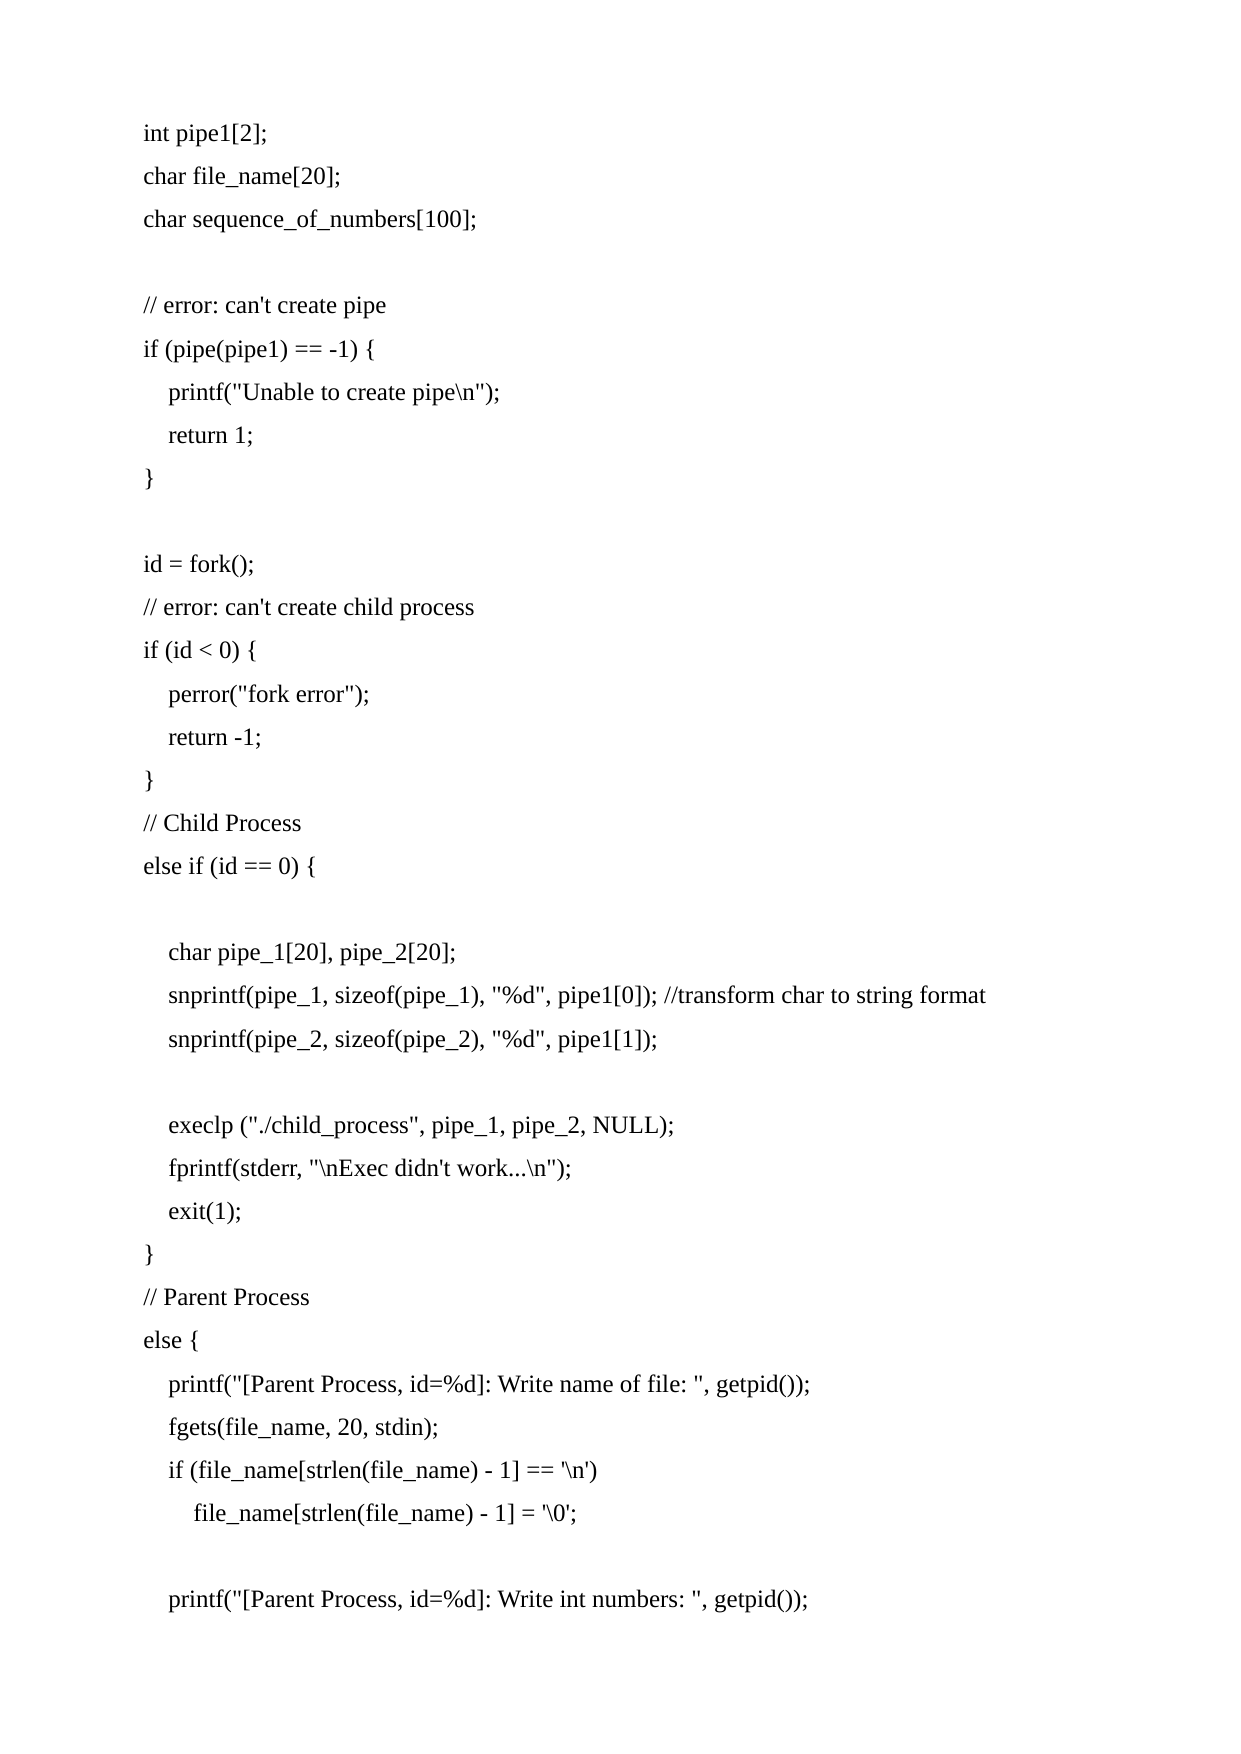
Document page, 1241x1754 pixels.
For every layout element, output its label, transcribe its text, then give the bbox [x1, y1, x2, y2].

text char file_name[20]; [118, 161, 1122, 190]
text if (pipe(pipe1) == -1) { [118, 334, 1122, 362]
text id = fork(); [118, 549, 1122, 578]
text } [118, 463, 1122, 492]
text if (id < 0) { [118, 636, 1122, 664]
text execlp ("./child_process", pipe_1, pipe_2, NULL); [118, 1110, 1122, 1139]
text int pipe1[2]; [118, 118, 1122, 147]
text // error: can't create child process [118, 592, 1122, 621]
text file_name[strlen(file_name) - 1] = '\0'; [118, 1498, 1122, 1527]
text else if (id == 0) { [118, 851, 1122, 880]
text if (file_name[strlen(file_name) - 1] == '\n') [118, 1455, 1122, 1484]
text perror("fork error"); [118, 679, 1122, 707]
text return -1; [118, 722, 1122, 751]
text } [118, 765, 1122, 794]
text printf("[Parent Process, id=%d]: Write int numbers: ", getpid()); [118, 1584, 1122, 1613]
text return 1; [118, 420, 1122, 449]
text char pipe_1[20], pipe_2[20]; [118, 937, 1122, 966]
text printf("[Parent Process, id=%d]: Write name of file: ", getpid()); [118, 1369, 1122, 1397]
text // error: can't create pipe [118, 291, 1122, 319]
text else { [118, 1326, 1122, 1354]
text } [118, 1239, 1122, 1268]
text snprintf(pipe_2, sizeof(pipe_2), "%d", pipe1[1]); [118, 1024, 1122, 1052]
text snprintf(pipe_1, sizeof(pipe_1), "%d", pipe1[0]); //transform char to string format [118, 981, 1122, 1009]
text fprintf(stderr, "\nExec didn't work...\n"); [118, 1153, 1122, 1182]
text printf("Unable to create pipe\n"); [118, 377, 1122, 406]
text char sequence_of_numbers[100]; [118, 204, 1122, 233]
text exit(1); [118, 1196, 1122, 1225]
text // Child Process [118, 808, 1122, 837]
text // Parent Process [118, 1282, 1122, 1311]
text fgets(file_name, 20, stdin); [118, 1412, 1122, 1441]
